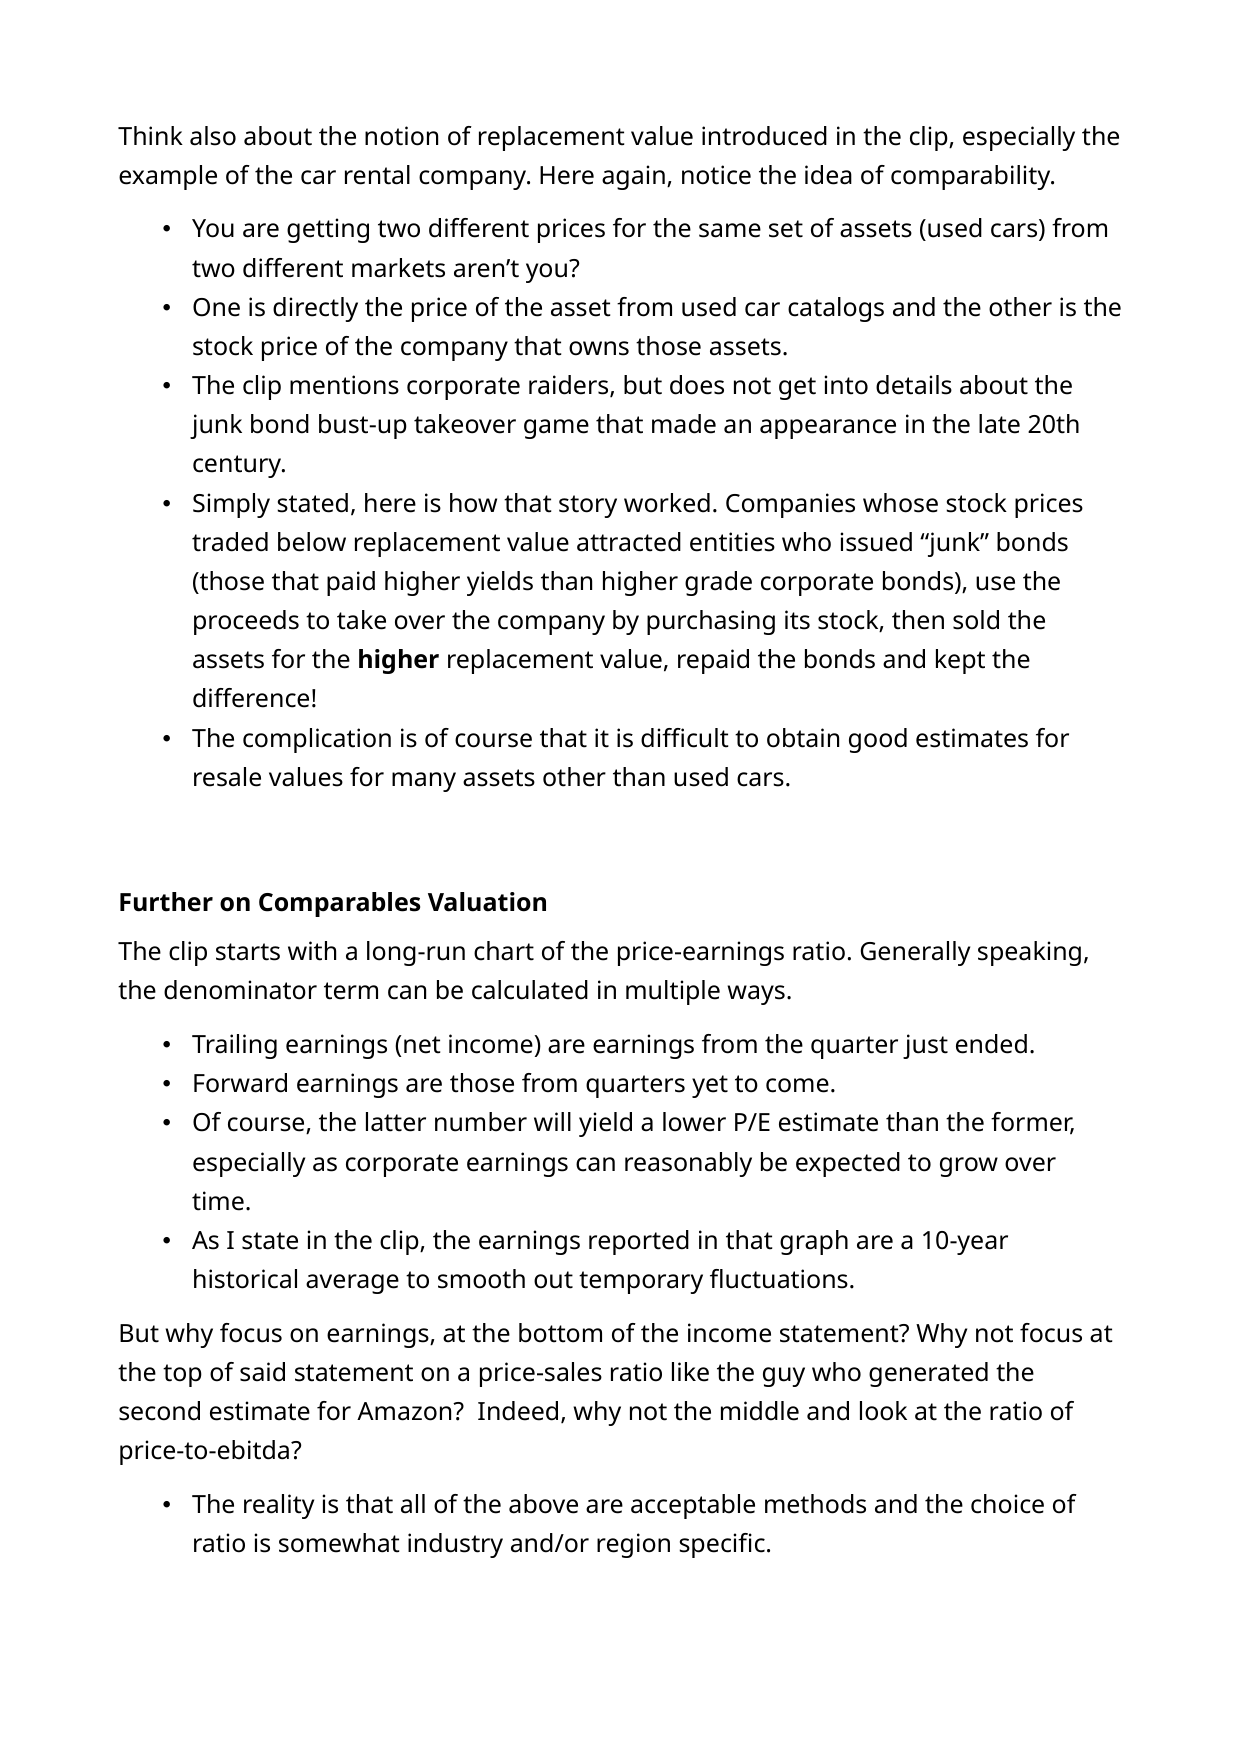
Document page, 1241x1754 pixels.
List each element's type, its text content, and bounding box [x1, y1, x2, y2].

list As I state in the clip, the earnings reported in that graph are a 10-year historical average to smooth out temporary fluctuations. [162, 1222, 1122, 1296]
text Think also about the notion of replacement value introduced in the clip, especially the example of the car rental company. Here again, notice the idea of comparability. [118, 118, 1122, 191]
list Simply stated, here is how that story worked. Companies whose stock prices traded below replacement value attracted entities who issued “junk” bonds (those that paid higher yields than higher grade corporate bonds), use the proceeds to take over the company by purchasing its stock, then sold the assets for the higher replacement value, repaid the bonds and kept the difference! [162, 485, 1122, 715]
list One is directly the price of the asset from used car catalogs and the other is the stock price of the company that owns those assets. [162, 289, 1122, 363]
subtitle Further on Comparables Valuation [118, 885, 1122, 919]
list Trailing earnings (net income) are earnings from the quarter just ended. [162, 1027, 1122, 1061]
list Of course, the latter number will yield a lower P/E estimate than the former, especially as corporate earnings can reasonably be expected to grow over time. [162, 1105, 1122, 1217]
list The reality is that all of the above are acceptable methods and the choice of ratio is somewhat industry and/or region specific. [162, 1487, 1122, 1560]
list You are getting two different prices for the same set of assets (used cars) from two different markets aren’t you? [162, 211, 1122, 284]
list The complication is of course that it is difficult to obtain good estimates for resale values for many assets other than used cars. [162, 720, 1122, 793]
list The clip mentions corporate raiders, but does not get into details about the junk bond bust-up takeover game that made an appearance in the late 20th century. [162, 368, 1122, 480]
list Forward earnings are those from quarters yet to come. [162, 1066, 1122, 1100]
text The clip starts with a long-run chart of the price-earnings ratio. Generally speaking, the denominator term can be calculated in multiple ways. [118, 934, 1122, 1007]
text But why focus on earnings, at the bottom of the income statement? Why not focus at the top of said statement on a price-sales ratio like the guy who generated the second estimate for Amazon? Indeed, why not the middle and look at the ratio of price-to-ebitda? [118, 1315, 1122, 1467]
